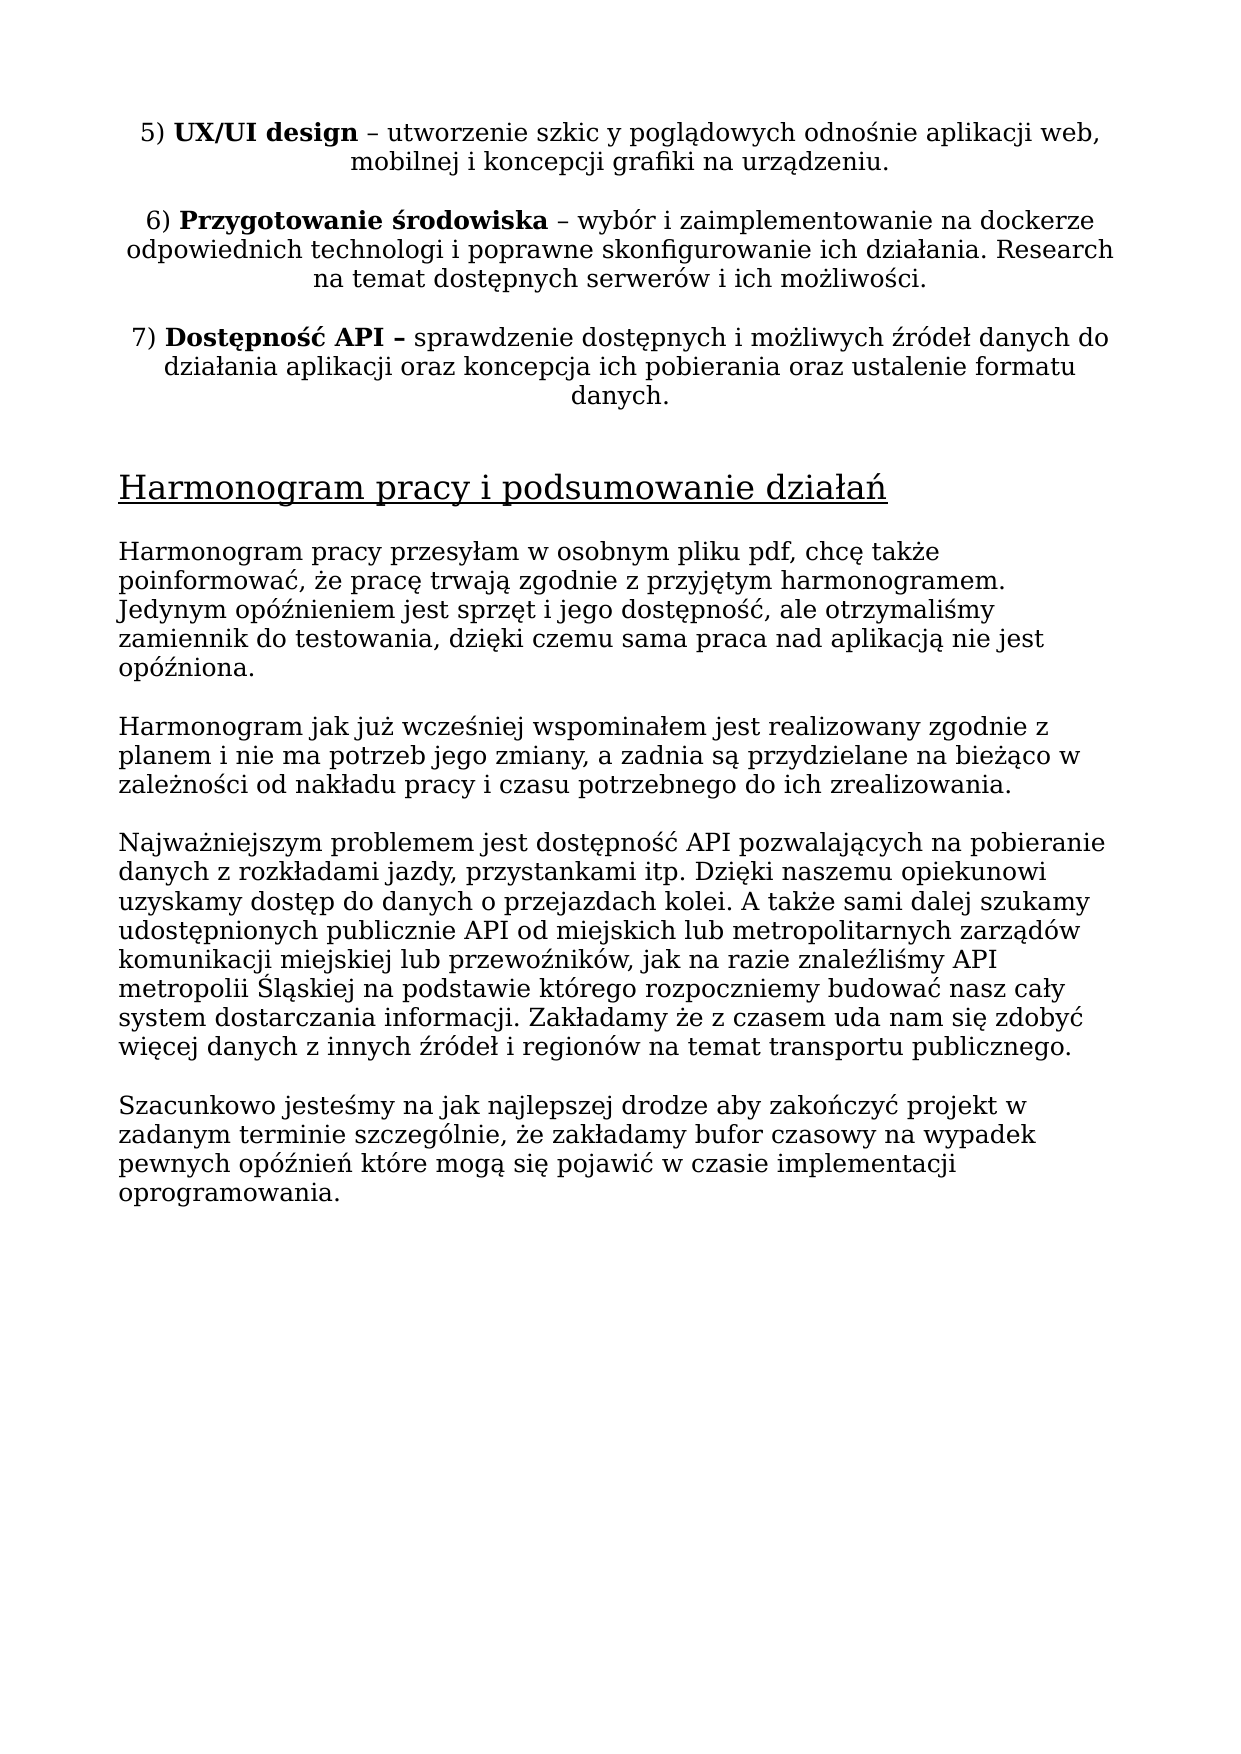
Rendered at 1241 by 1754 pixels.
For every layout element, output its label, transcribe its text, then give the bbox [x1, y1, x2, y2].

text Harmonogram jak już wcześniej wspominałem jest realizowany zgodnie z planem i nie ma potrzeb jego zmiany, a zadnia są przydzielane na bieżąco w zależności od nakładu pracy i czasu potrzebnego do ich zrealizowania. [118, 712, 1122, 799]
text Harmonogram pracy i podsumowanie działań [118, 469, 1122, 508]
text Harmonogram pracy przesyłam w osobnym pliku pdf, chcę także poinformować, że pracę trwają zgodnie z przyjętym harmonogramem. Jedynym opóźnieniem jest sprzęt i jego dostępność, ale otrzymaliśmy zamiennik do testowania, dzięki czemu sama praca nad aplikacją nie jest opóźniona. [118, 537, 1122, 683]
text 5) UX/UI design – utworzenie szkic y poglądowych odnośnie aplikacji web, mobilnej i koncepcji grafiki na urządzeniu. [118, 118, 1122, 177]
text 7) Dostępność API – sprawdzenie dostępnych i możliwych źródeł danych do działania aplikacji oraz koncepcja ich pobierania oraz ustalenie formatu danych. [118, 323, 1122, 410]
text Najważniejszym problemem jest dostępność API pozwalających na pobieranie danych z rozkładami jazdy, przystankami itp. Dzięki naszemu opiekunowi uzyskamy dostęp do danych o przejazdach kolei. A także sami dalej szukamy udostępnionych publicznie API od miejskich lub metropolitarnych zarządów komunikacji miejskiej lub przewoźników, jak na razie znaleźliśmy API metropolii Śląskiej na podstawie którego rozpoczniemy budować nasz cały system dostarczania informacji. Zakładamy że z czasem uda nam się zdobyć więcej danych z innych źródeł i regionów na temat transportu publicznego. [118, 828, 1122, 1062]
text Szacunkowo jesteśmy na jak najlepszej drodze aby zakończyć projekt w zadanym terminie szczególnie, że zakładamy bufor czasowy na wypadek pewnych opóźnień które mogą się pojawić w czasie implementacji oprogramowania. [118, 1091, 1122, 1208]
text 6) Przygotowanie środowiska – wybór i zaimplementowanie na dockerze odpowiednich technologi i poprawne skonfigurowanie ich działania. Research na temat dostępnych serwerów i ich możliwości. [118, 206, 1122, 293]
